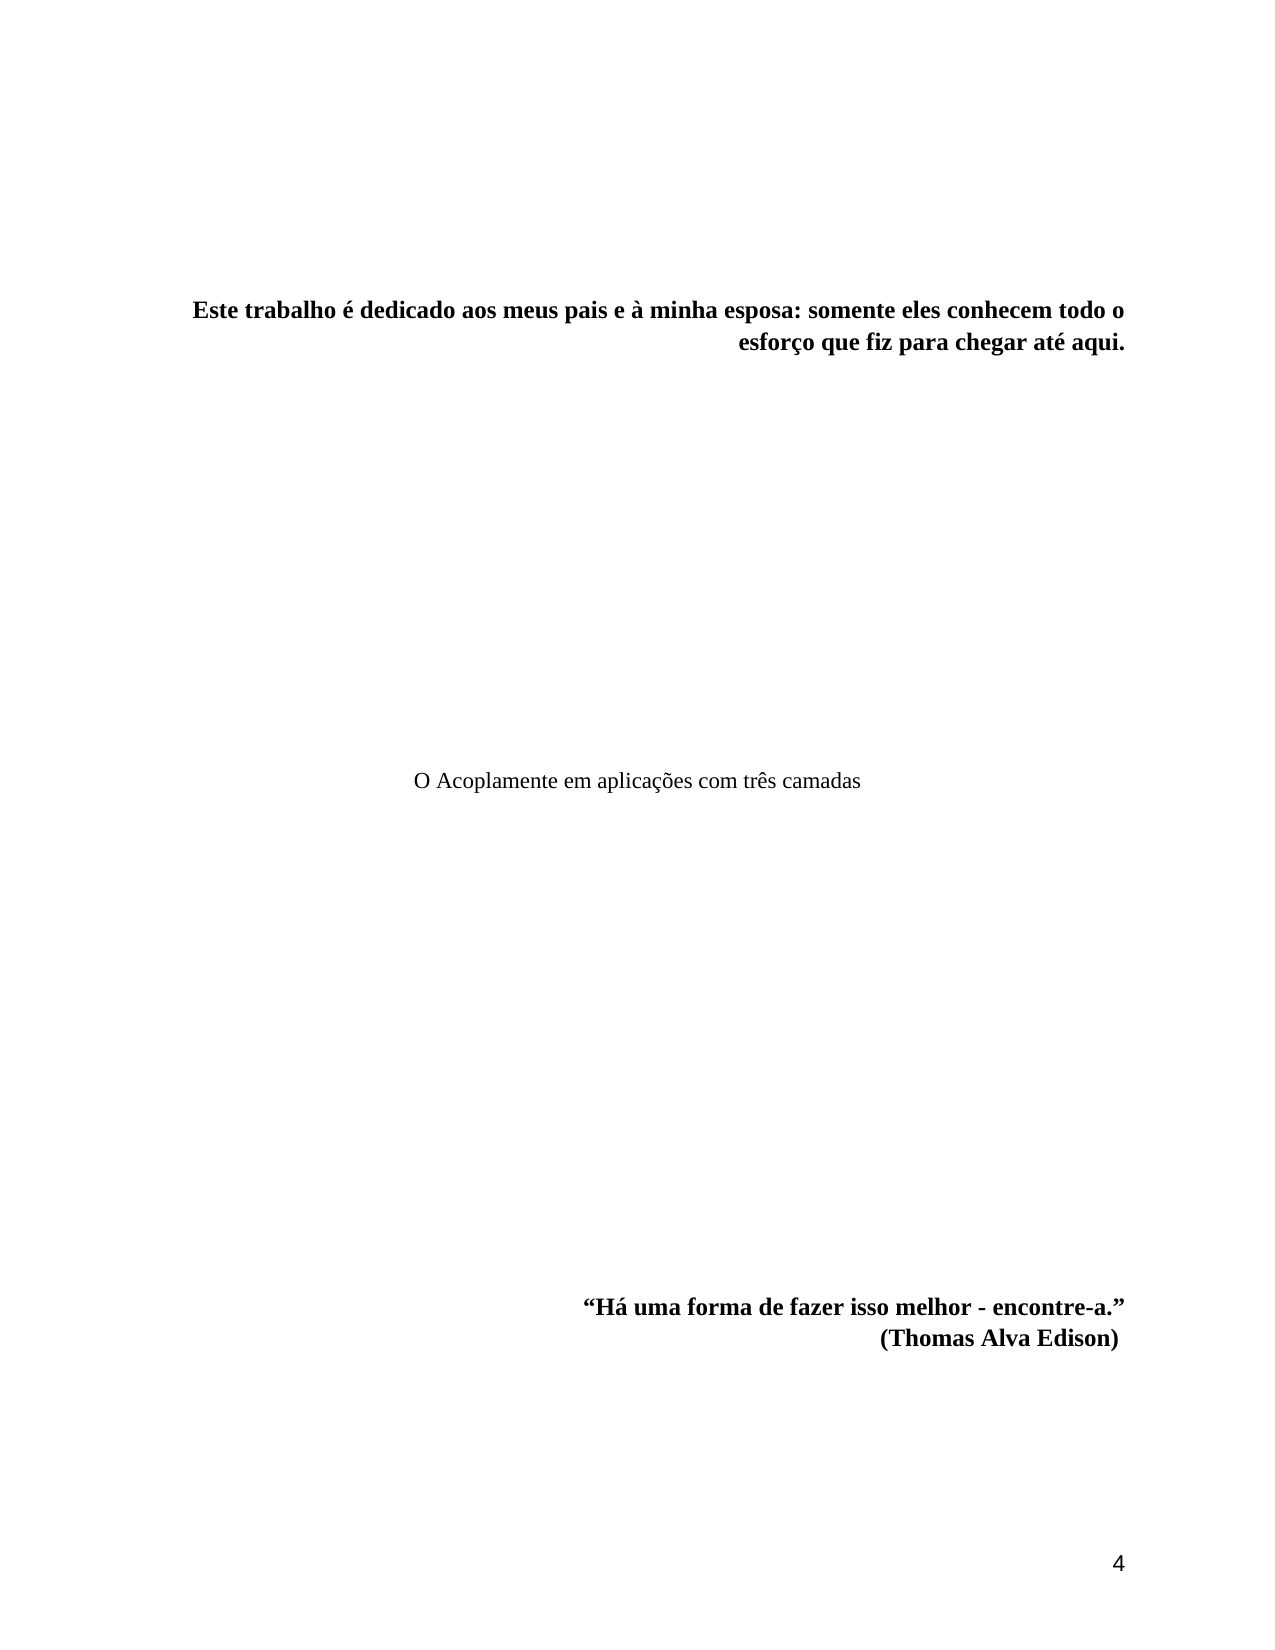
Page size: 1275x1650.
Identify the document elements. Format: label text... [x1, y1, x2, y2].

text Este trabalho é dedicado aos meus pais e à minha esposa: somente eles conhecem todo o esforço que fiz para chegar até aqui. [150, 296, 1125, 355]
subtitle O Acoplamente em aplicações com três camadas [150, 768, 1125, 793]
text “Há uma forma de fazer isso melhor - encontre-a.” [150, 1293, 1125, 1320]
text (Thomas Alva Edison) [150, 1324, 1125, 1352]
